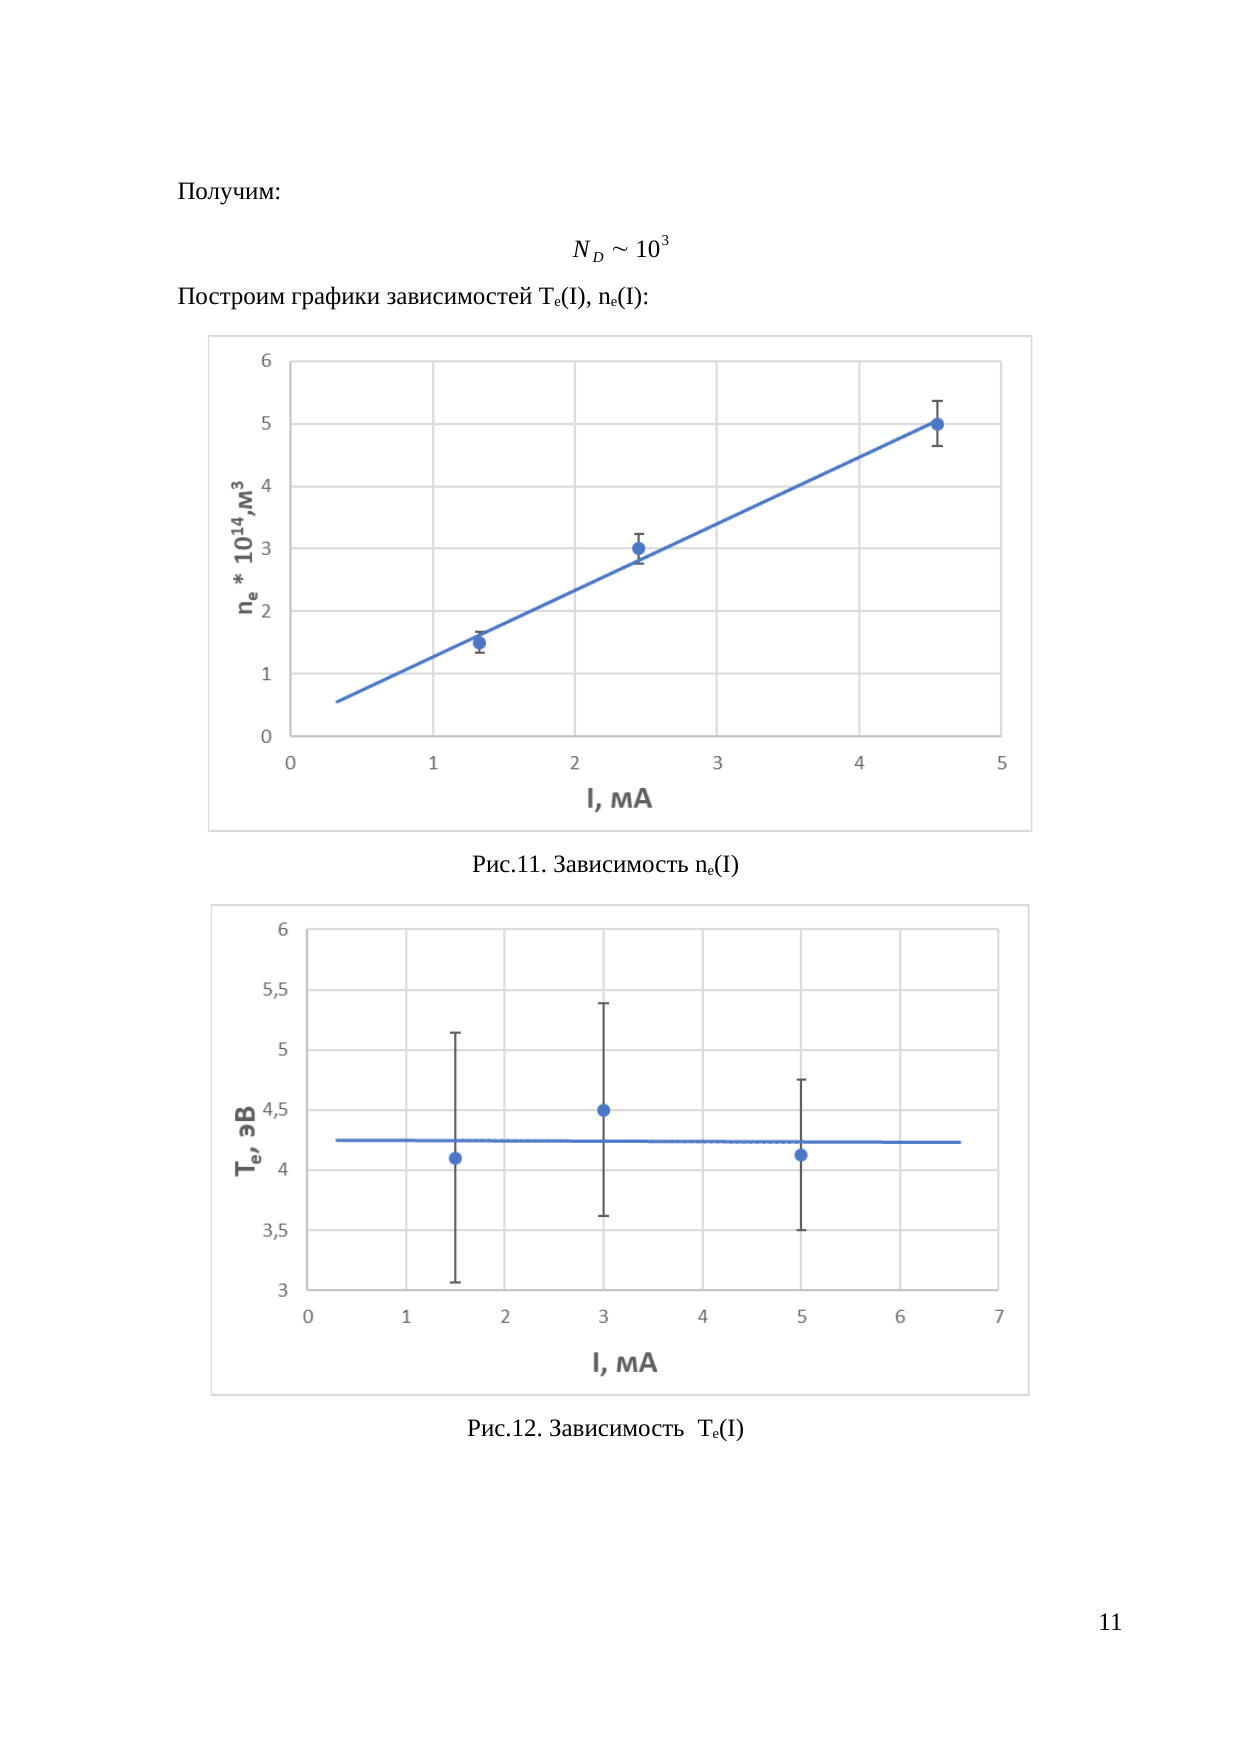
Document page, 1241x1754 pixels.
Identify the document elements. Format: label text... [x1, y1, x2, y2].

text Построим графики зависимостей Te(I), ne(I): [118, 281, 1122, 310]
text Получим: [118, 176, 1122, 205]
picture [210, 904, 1030, 1396]
picture [207, 335, 1033, 832]
text Рис.12. Зависимость Te(I) [118, 1413, 1093, 1442]
text Рис.11. Зависимость ne(I) [118, 849, 1093, 878]
